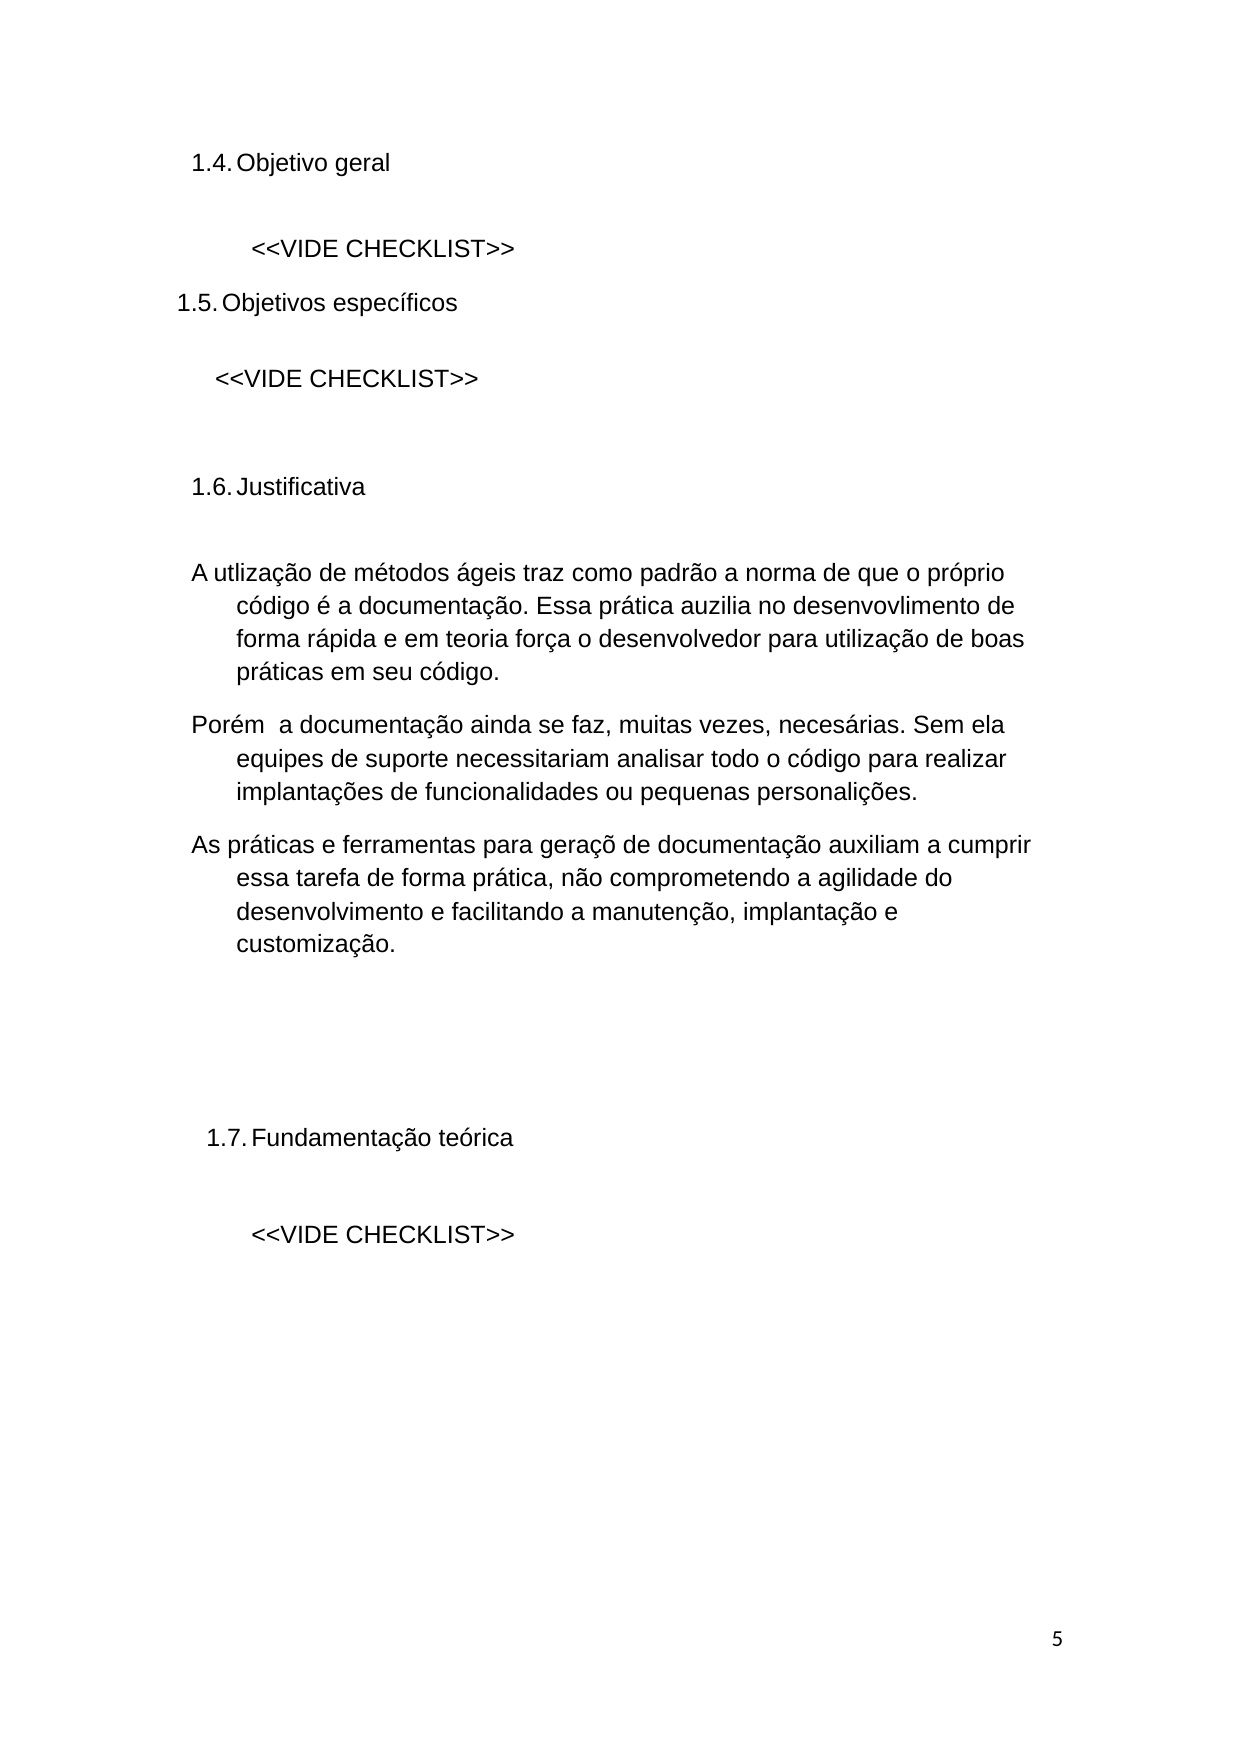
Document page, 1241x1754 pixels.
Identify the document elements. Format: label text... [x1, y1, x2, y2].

text A utlização de métodos ágeis traz como padrão a norma de que o próprio código é a documentação. Essa prática auzilia no desenvovlimento de forma rápida e em teoria força o desenvolvedor para utilização de boas práticas em seu código. [191, 558, 1063, 685]
text Porém a documentação ainda se faz, muitas vezes, necesárias. Sem ela equipes de suporte necessitariam analisar todo o código para realizar implantações de funcionalidades ou pequenas personalições. [191, 711, 1063, 805]
subtitle Justificativa [191, 472, 1063, 500]
text <<VIDE CHECKLIST>> [177, 234, 1063, 263]
subtitle Fundamentação teórica [206, 1123, 1063, 1152]
subtitle Objetivos específicos [177, 288, 1063, 316]
subtitle Objetivo geral [191, 148, 1063, 176]
text <<VIDE CHECKLIST>> [177, 1220, 1063, 1249]
text <<VIDE CHECKLIST>> [215, 364, 1063, 393]
text As práticas e ferramentas para geraçõ de documentação auxiliam a cumprir essa tarefa de forma prática, não comprometendo a agilidade do desenvolvimento e facilitando a manutenção, implantação e customização. [191, 830, 1063, 958]
